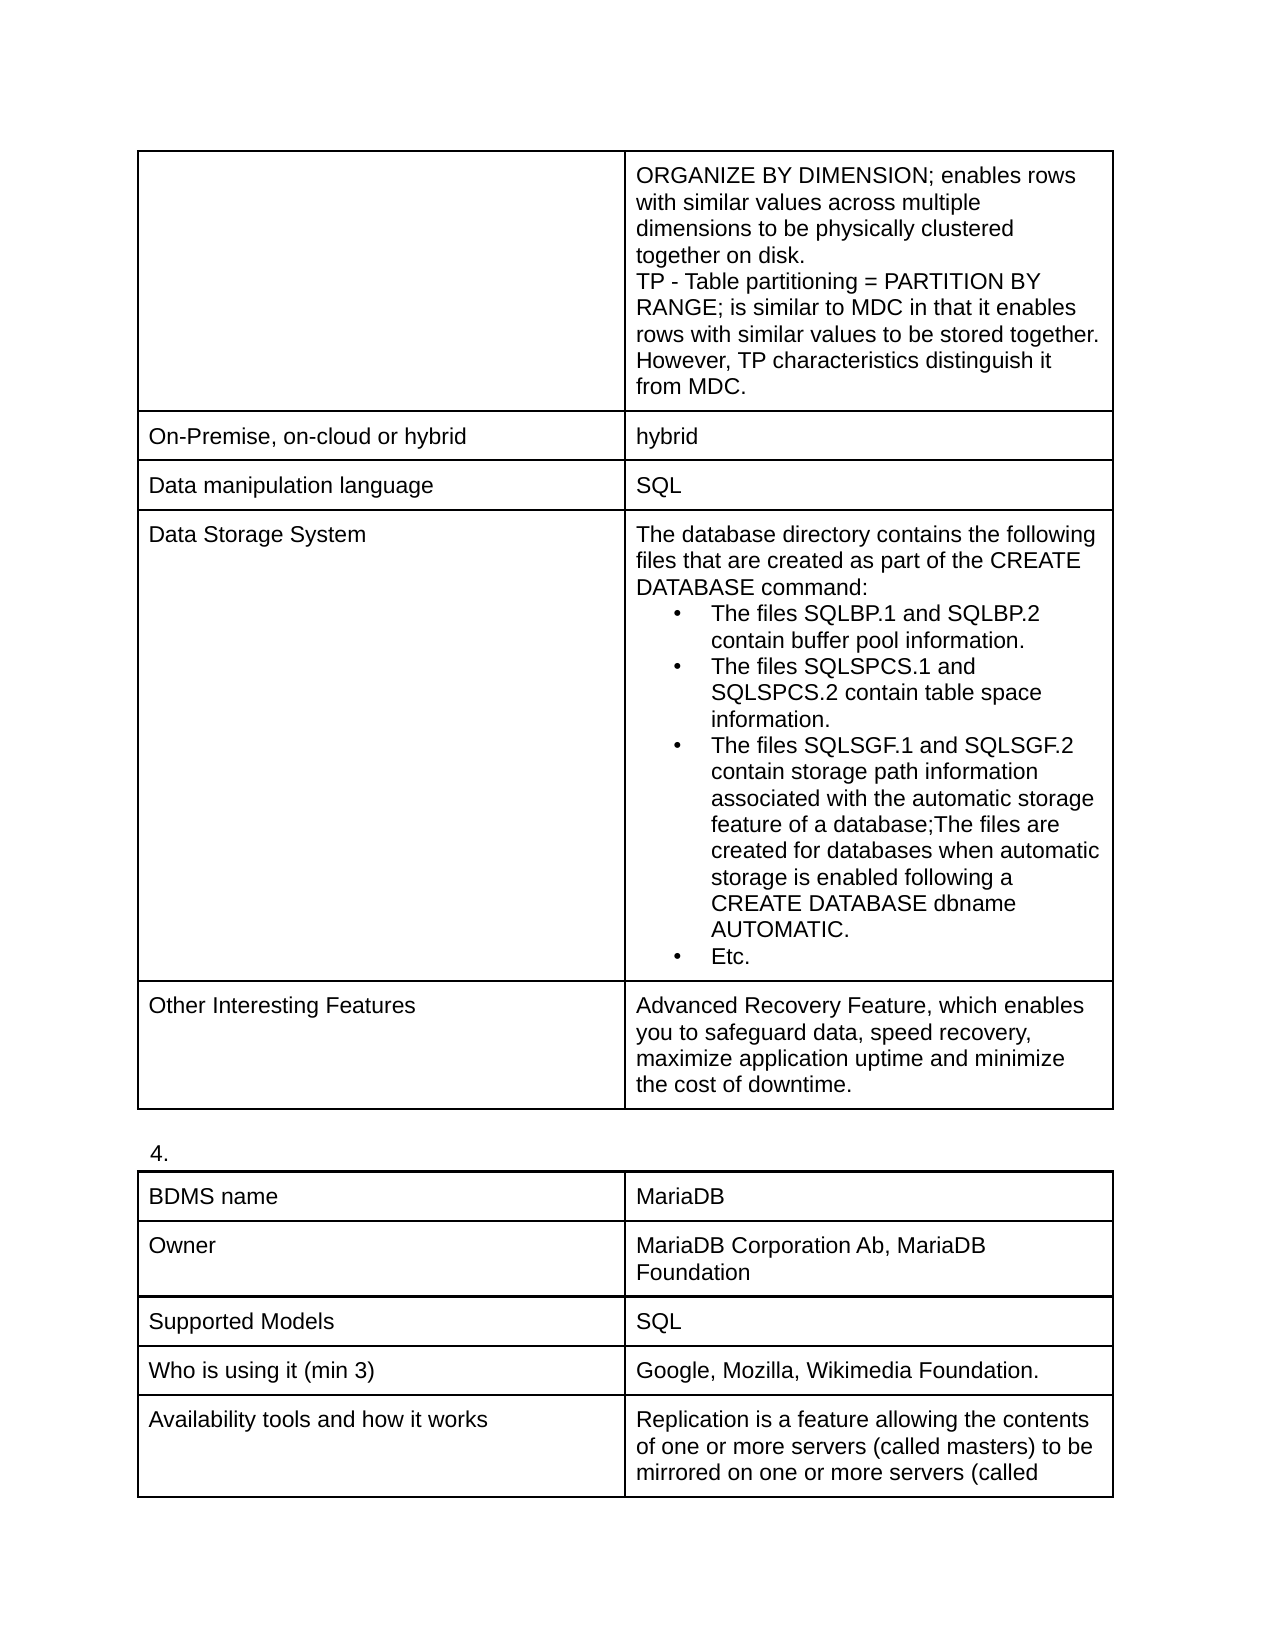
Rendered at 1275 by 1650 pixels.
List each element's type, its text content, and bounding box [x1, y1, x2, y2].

text 4. [150, 1140, 1125, 1167]
table_cell MariaDB Corporation Ab, MariaDB Foundation [626, 1222, 1112, 1295]
table_cell Google, Mozilla, Wikimedia Foundation. [626, 1347, 1112, 1394]
table_cell Advanced Recovery Feature, which enables you to safeguard data, speed recovery, maximize application uptime and minimize the cost of downtime. [626, 982, 1112, 1108]
table_cell SQL [626, 1298, 1112, 1344]
table_header MariaDB [626, 1173, 1112, 1220]
table_cell Replication is a feature allowing the contents of one or more servers (called masters) to be mirrored on one or more servers (called [626, 1396, 1112, 1496]
table_cell Other Interesting Features [139, 982, 624, 1108]
table_cell ORGANIZE BY DIMENSION; enables rows with similar values across multiple dimensions to be physically clustered together on disk. TP - Table partitioning = PARTITION BY RANGE; is similar to MDC in that it enables rows with similar values to be stored together. However, TP characteristics distinguish it from MDC. [626, 152, 1112, 410]
table_cell SQL [626, 461, 1112, 509]
table_cell Supported Models [139, 1298, 624, 1344]
table_cell The database directory contains the following files that are created as part of the CREATE DATABASE command: The files SQLBP.1 and SQLBP.2 contain buffer pool information. The files SQLSPCS.1 and SQLSPCS.2 contain table space information. The files SQLSGF.1 and SQLSGF.2 contain storage path information associated with the automatic storage feature of a database;The files are created for databases when automatic storage is enabled following a CREATE DATABASE dbname AUTOMATIC. Etc. [626, 511, 1112, 979]
table_cell [139, 152, 624, 410]
table_cell Who is using it (min 3) [139, 1347, 624, 1394]
table_cell Data Storage System [139, 511, 624, 979]
table_cell On-Premise, on-cloud or hybrid [139, 412, 624, 459]
table_header BDMS name [139, 1173, 624, 1220]
table_cell hybrid [626, 412, 1112, 459]
table_cell Availability tools and how it works [139, 1396, 624, 1496]
table_cell Data manipulation language [139, 461, 624, 509]
table_cell Owner [139, 1222, 624, 1295]
